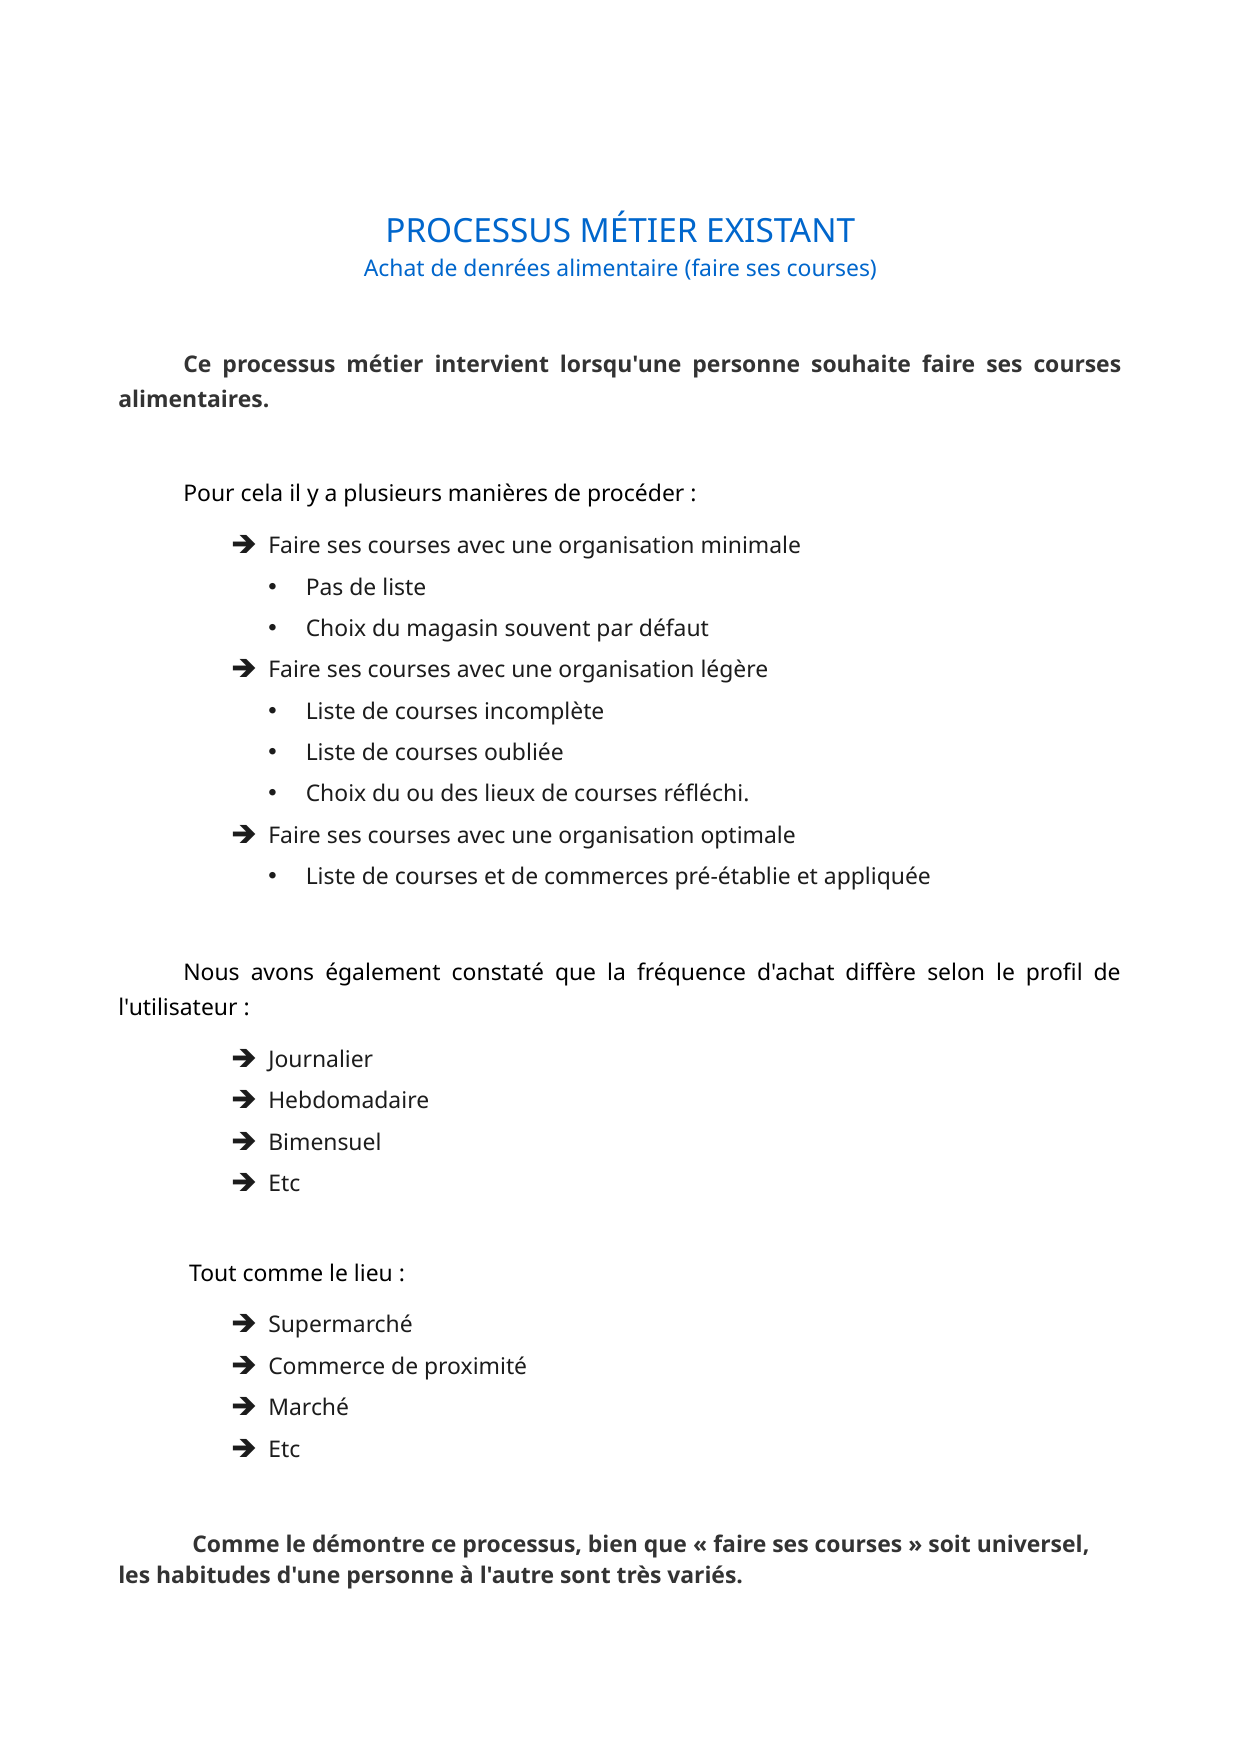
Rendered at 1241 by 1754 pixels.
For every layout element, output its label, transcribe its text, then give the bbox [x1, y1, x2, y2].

list Choix du ou des lieux de courses réfléchi. [268, 769, 1122, 810]
subtitle PROCESSUS MÉTIER EXISTANT Achat de denrées alimentaire (faire ses courses) [118, 207, 1122, 283]
list Pour cela il y a plusieurs manières de procéder : [118, 473, 1122, 509]
list Liste de courses incomplète [268, 686, 1122, 727]
text Ce processus métier intervient lorsqu'une personne souhaite faire ses courses alimentaires. [118, 344, 1122, 415]
text Comme le démontre ce processus, bien que « faire ses courses » soit universel, les habitudes d'une personne à l'autre sont très variés. [118, 1528, 1122, 1590]
list Choix du magasin souvent par défaut [268, 603, 1122, 645]
list Faire ses courses avec une organisation minimale [231, 521, 1122, 562]
list Commerce de proximité [231, 1341, 1122, 1383]
list Liste de courses et de commerces pré-établie et appliquée [268, 852, 1122, 893]
list Hebdomadaire [231, 1076, 1122, 1117]
list Faire ses courses avec une organisation optimale [231, 810, 1122, 852]
list Etc [231, 1424, 1122, 1465]
list Etc [231, 1158, 1122, 1241]
list Journalier [231, 1034, 1122, 1076]
list Marché [231, 1383, 1122, 1424]
list Supermarché [231, 1300, 1122, 1341]
list Pas de liste [268, 562, 1122, 603]
list Tout comme le lieu : [118, 1253, 1122, 1288]
list Bimensuel [231, 1117, 1122, 1158]
list Nous avons également constaté que la fréquence d'achat diffère selon le profil de l'utilisateur : [118, 952, 1122, 1022]
list Faire ses courses avec une organisation légère [231, 645, 1122, 686]
list Liste de courses oubliée [268, 727, 1122, 769]
